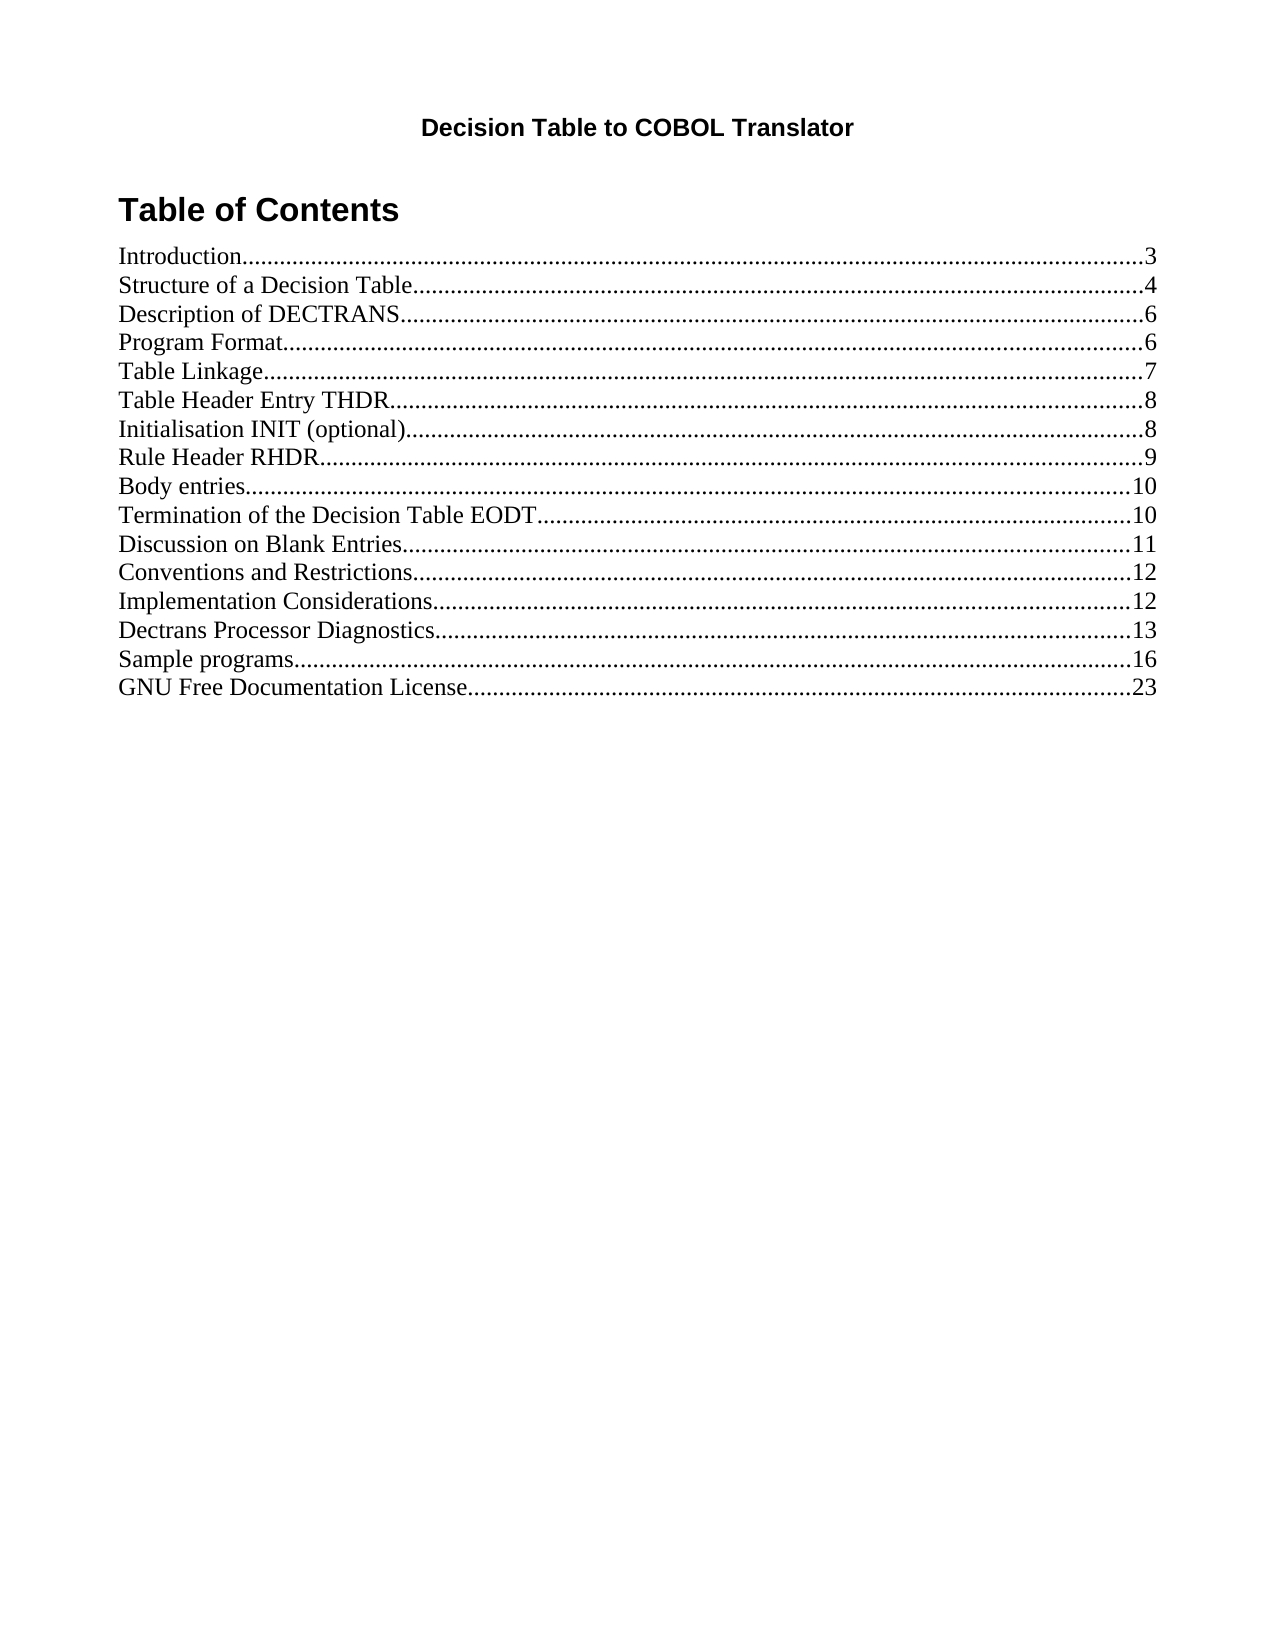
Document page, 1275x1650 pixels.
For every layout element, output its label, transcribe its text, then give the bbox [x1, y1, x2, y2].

text Sample programs 16 [118, 644, 1157, 672]
text Decision Table to COBOL Translator [118, 112, 1157, 141]
text Program Format 6 [118, 327, 1157, 356]
text Dectrans Processor Diagnostics 13 [118, 615, 1157, 644]
text Discussion on Blank Entries 11 [118, 529, 1157, 557]
text Structure of a Decision Table 4 [118, 270, 1157, 299]
text Implementation Considerations 12 [118, 586, 1157, 615]
text Rule Header RHDR 9 [118, 442, 1157, 471]
text Conventions and Restrictions 12 [118, 557, 1157, 586]
text Initialisation INIT (optional) 8 [118, 414, 1157, 442]
text GNU Free Documentation License 23 [118, 672, 1157, 701]
text Termination of the Decision Table EODT 10 [118, 500, 1157, 529]
text Body entries 10 [118, 471, 1157, 500]
text Introduction 3 [118, 241, 1157, 270]
subtitle Table of Contents [118, 190, 1157, 229]
text Table Header Entry THDR 8 [118, 385, 1157, 414]
text Description of DECTRANS 6 [118, 299, 1157, 327]
text Table Linkage 7 [118, 356, 1157, 385]
